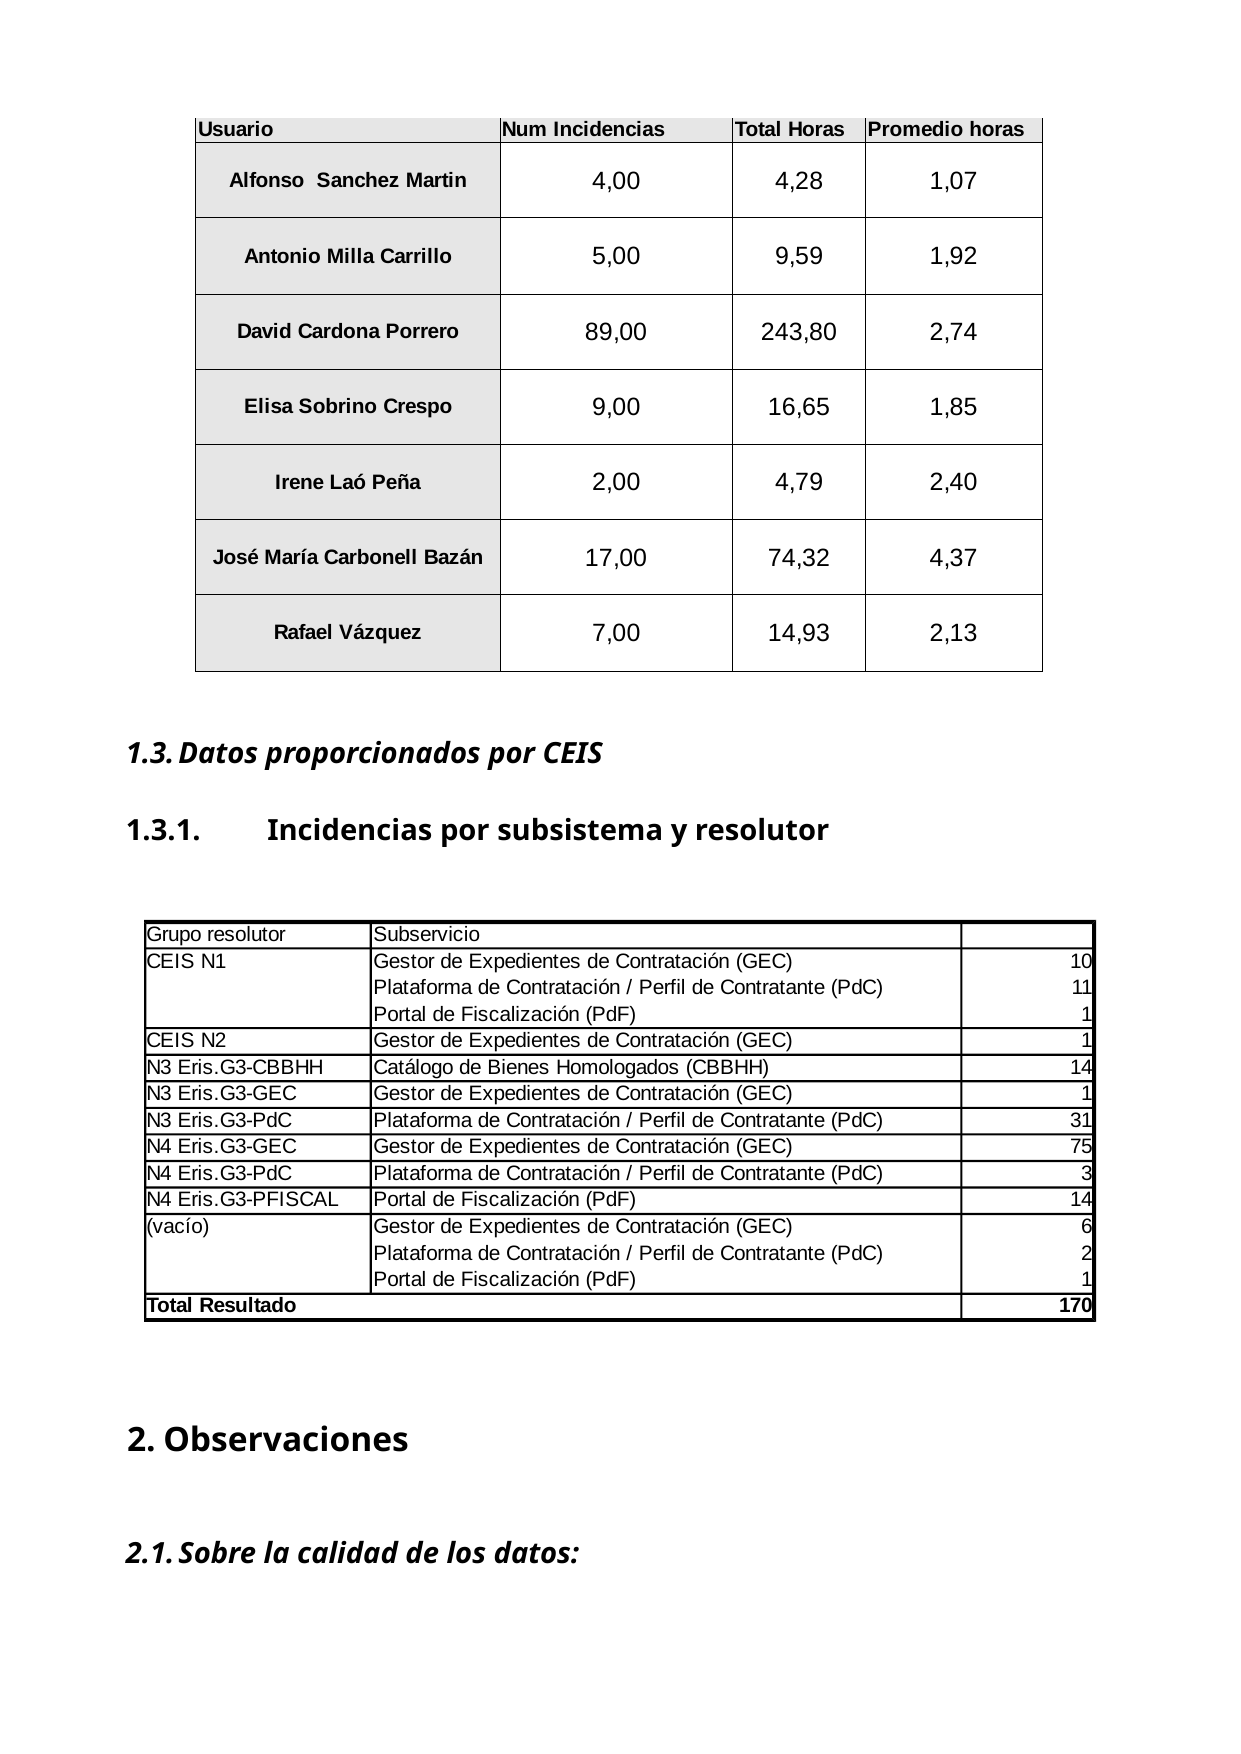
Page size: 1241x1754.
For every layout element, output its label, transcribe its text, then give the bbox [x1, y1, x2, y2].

subtitle Datos proporcionados por CEIS [118, 732, 1122, 772]
subtitle Sobre la calidad de los datos: [118, 1532, 1122, 1572]
subtitle Incidencias por subsistema y resolutor [118, 809, 1122, 849]
subtitle Observaciones [118, 1415, 1122, 1461]
